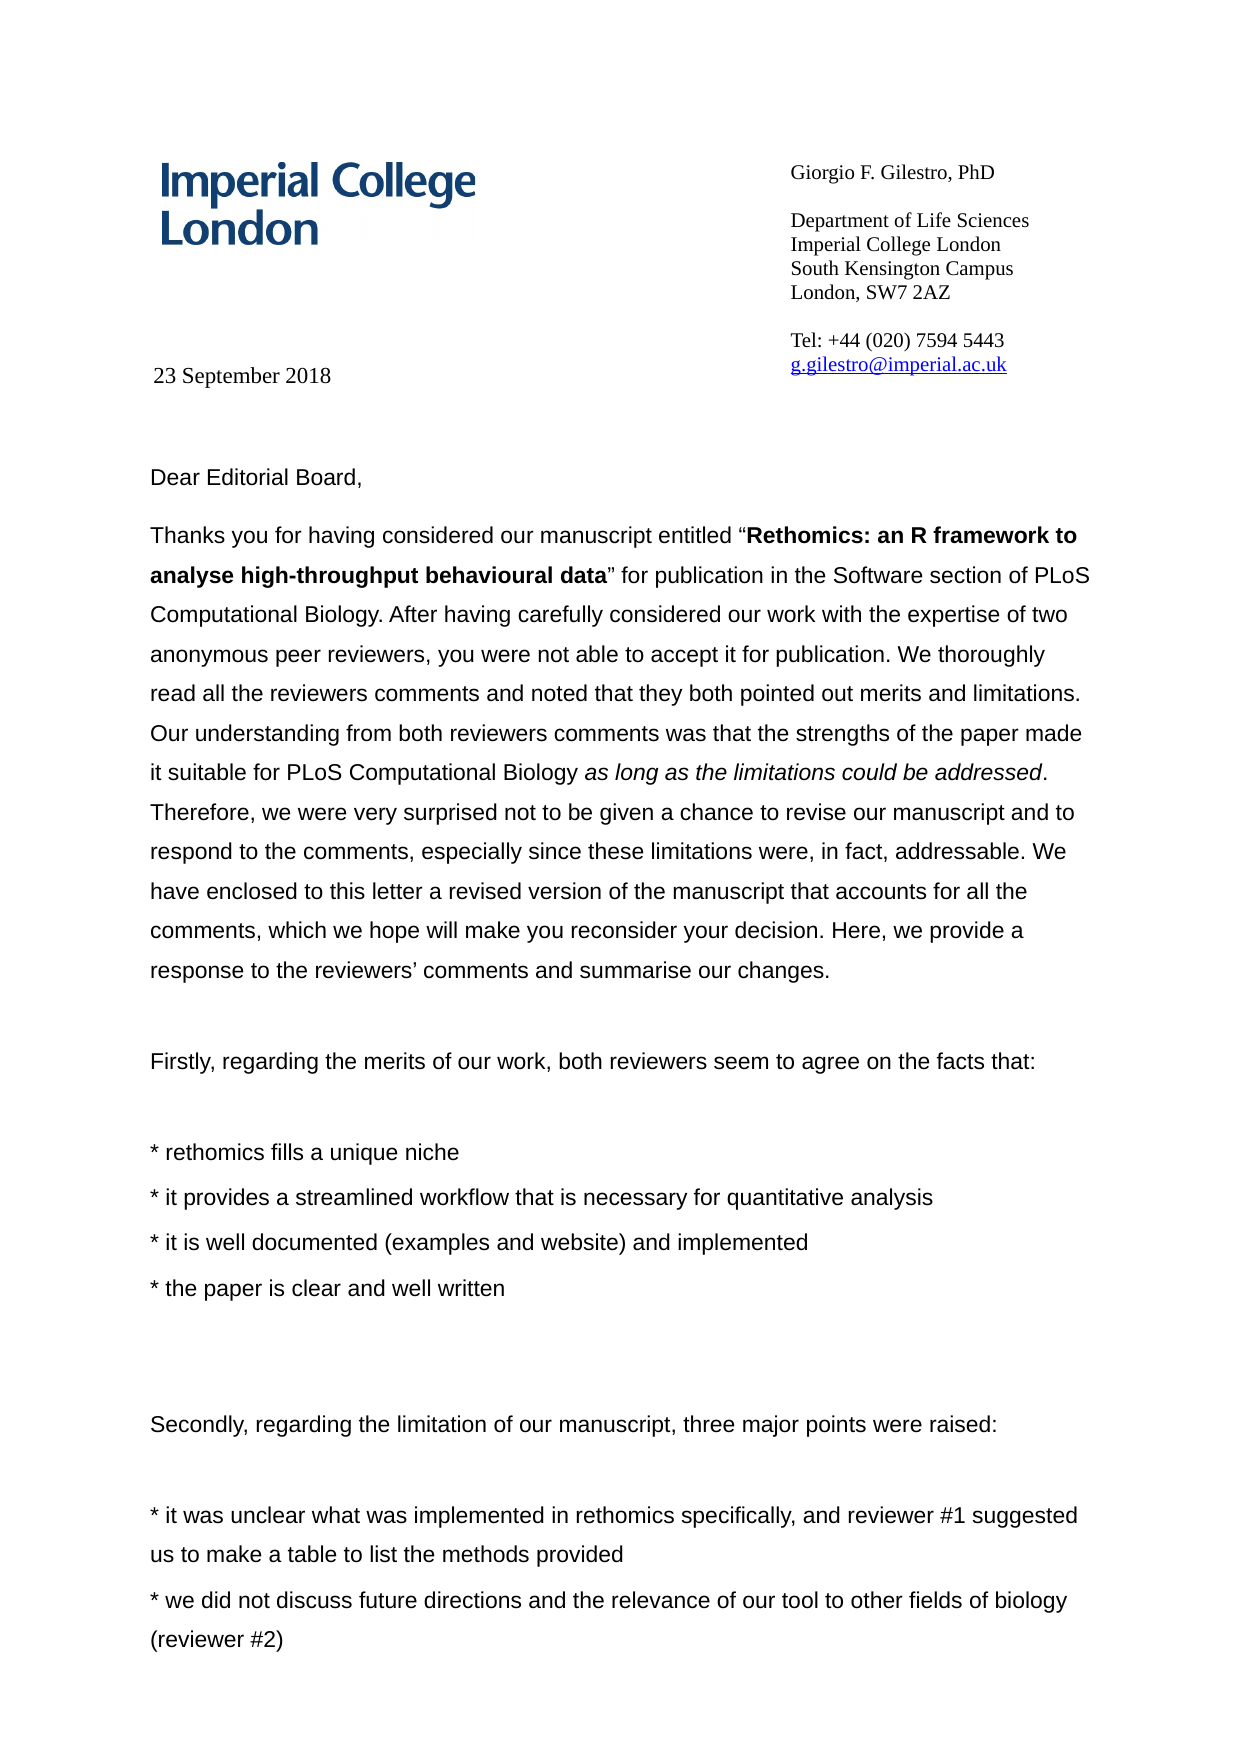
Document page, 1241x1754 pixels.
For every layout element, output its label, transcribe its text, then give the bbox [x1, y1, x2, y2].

picture [162, 162, 476, 245]
text * rethomics fills a unique niche [150, 1138, 1090, 1165]
text * it was unclear what was implemented in rethomics specifically, and reviewer #1 suggested us to make a table to list the methods provided [150, 1502, 1090, 1568]
text Tel: +44 (020) 7594 5443 [790, 328, 1083, 352]
text Department of Life Sciences [790, 208, 1083, 232]
text London, SW7 2AZ [790, 280, 1083, 304]
text * we did not discuss future directions and the relevance of our tool to other fields of biology (reviewer #2) [150, 1587, 1090, 1652]
text Secondly, regarding the limitation of our manuscript, three major points were raised: [150, 1411, 1090, 1437]
text Dear Editorial Board, [150, 464, 1090, 490]
text Firstly, regarding the merits of our work, both reviewers seem to agree on the facts that: [150, 1048, 1090, 1074]
text g.gilestro@imperial.ac.uk [790, 352, 1083, 376]
text Imperial College London [790, 232, 1083, 256]
text South Kensington Campus [790, 256, 1083, 280]
text * the paper is clear and well written [150, 1275, 1090, 1301]
text 23 September 2018 [153, 362, 405, 388]
text * it provides a streamlined workflow that is necessary for quantitative analysis [150, 1184, 1090, 1210]
text Thanks you for having considered our manuscript entitled “Rethomics: an R framework to analyse high-throughput behavioural data” for publication in the Software section of PLoS Computational Biology. After having carefully considered our work with the expertise of two anonymous peer reviewers, you were not able to accept it for publication. We thoroughly read all the reviewers comments and noted that they both pointed out merits and limitations. Our understanding from both reviewers comments was that the strengths of the paper made it suitable for PLoS Computational Biology as long as the limitations could be addressed. Therefore, we were very surprised not to be given a chance to revise our manuscript and to respond to the comments, especially since these limitations were, in fact, addressable. We have enclosed to this letter a revised version of the manuscript that accounts for all the comments, which we hope will make you reconsider your decision. Here, we provide a response to the reviewers’ comments and summarise our changes. [150, 522, 1090, 983]
text * it is well documented (examples and website) and implemented [150, 1229, 1090, 1256]
text Giorgio F. Gilestro, PhD [790, 160, 1083, 184]
